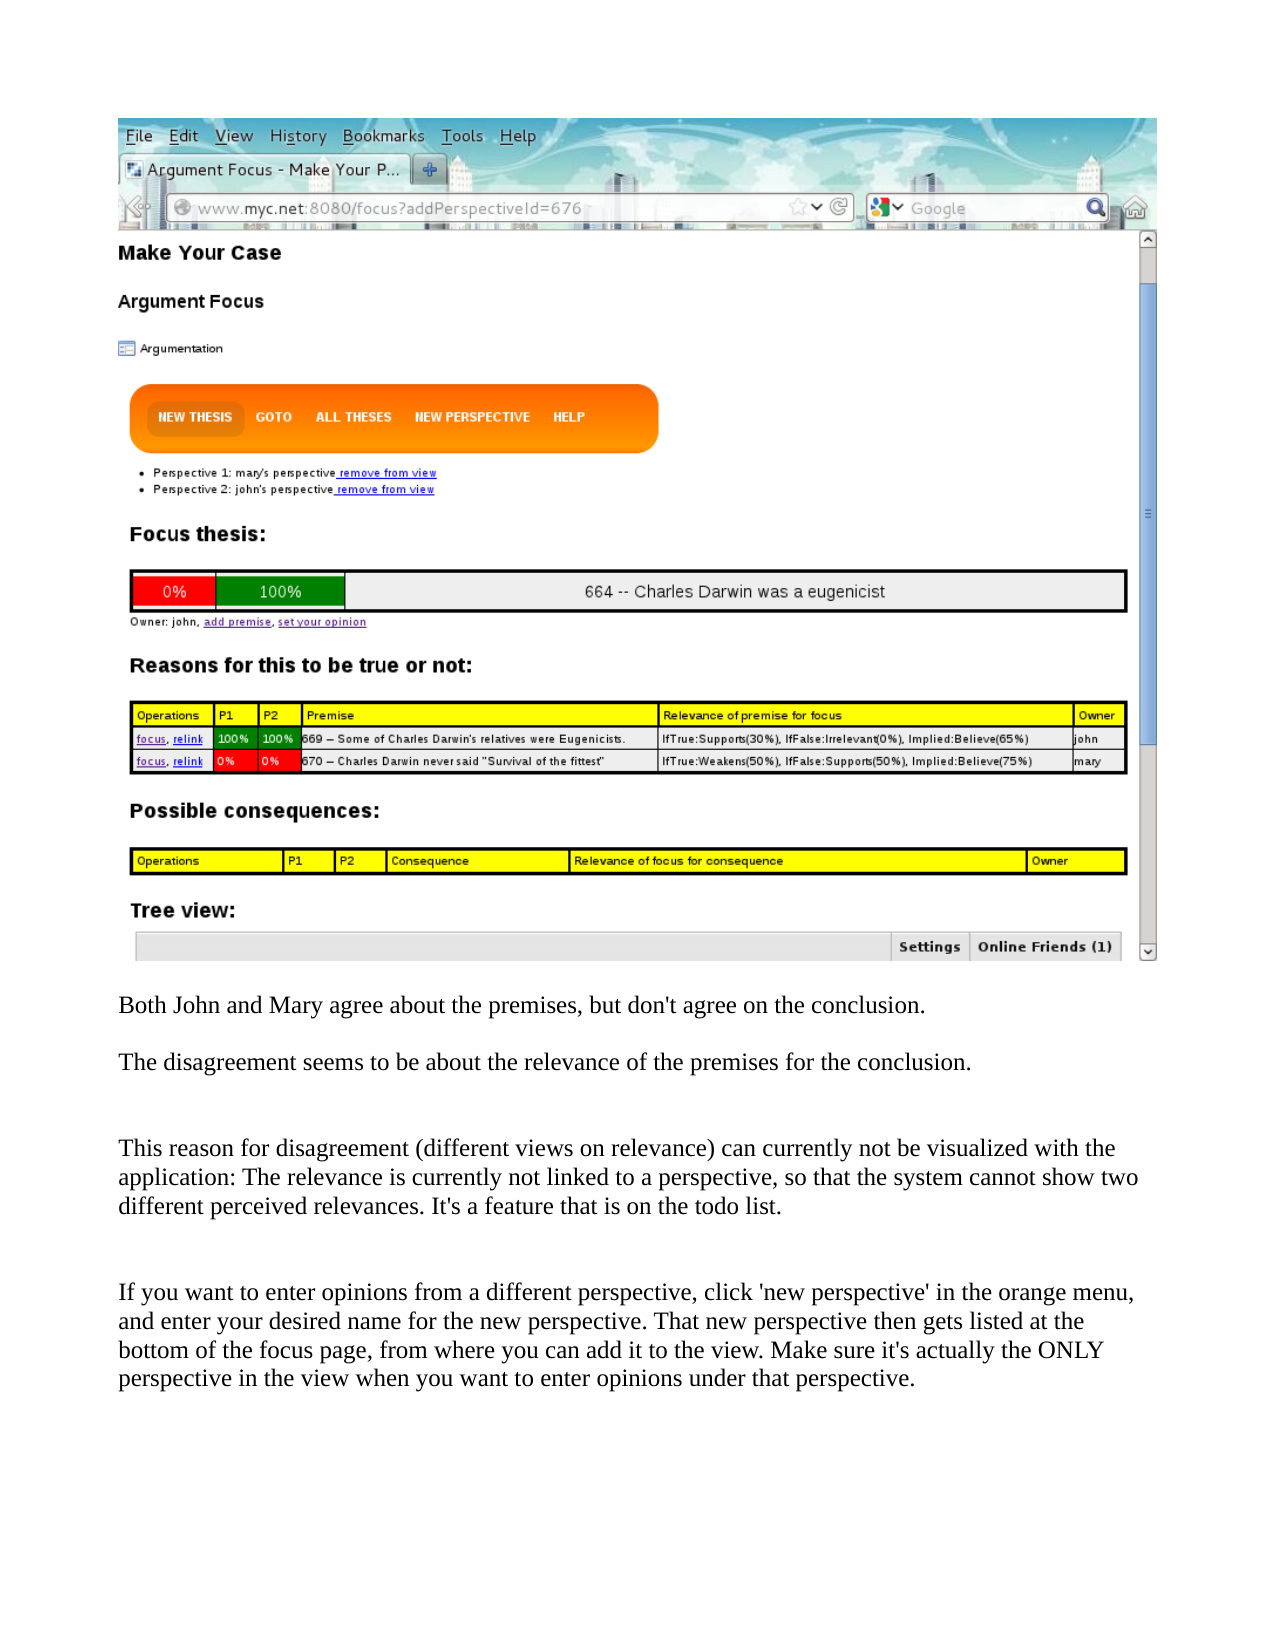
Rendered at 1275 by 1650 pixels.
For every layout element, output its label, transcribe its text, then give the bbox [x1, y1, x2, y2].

text This reason for disagreement (different views on relevance) can currently not be visualized with the application: The relevance is currently not linked to a perspective, so that the system cannot show two different perceived relevances. It's a feature that is on the todo list. [118, 1133, 1157, 1220]
text If you want to enter opinions from a different perspective, click 'new perspective' in the orange menu, and enter your desired name for the new perspective. That new perspective then gets listed at the bottom of the focus page, from where you can add it to the view. Make sure it's actually the ONLY perspective in the view when you want to enter opinions under that perspective. [118, 1277, 1157, 1392]
text Both John and Mary agree about the premises, but don't agree on the conclusion. [118, 990, 1157, 1018]
picture [118, 118, 1157, 961]
text The disagreement seems to be about the relevance of the premises for the conclusion. [118, 1047, 1157, 1076]
